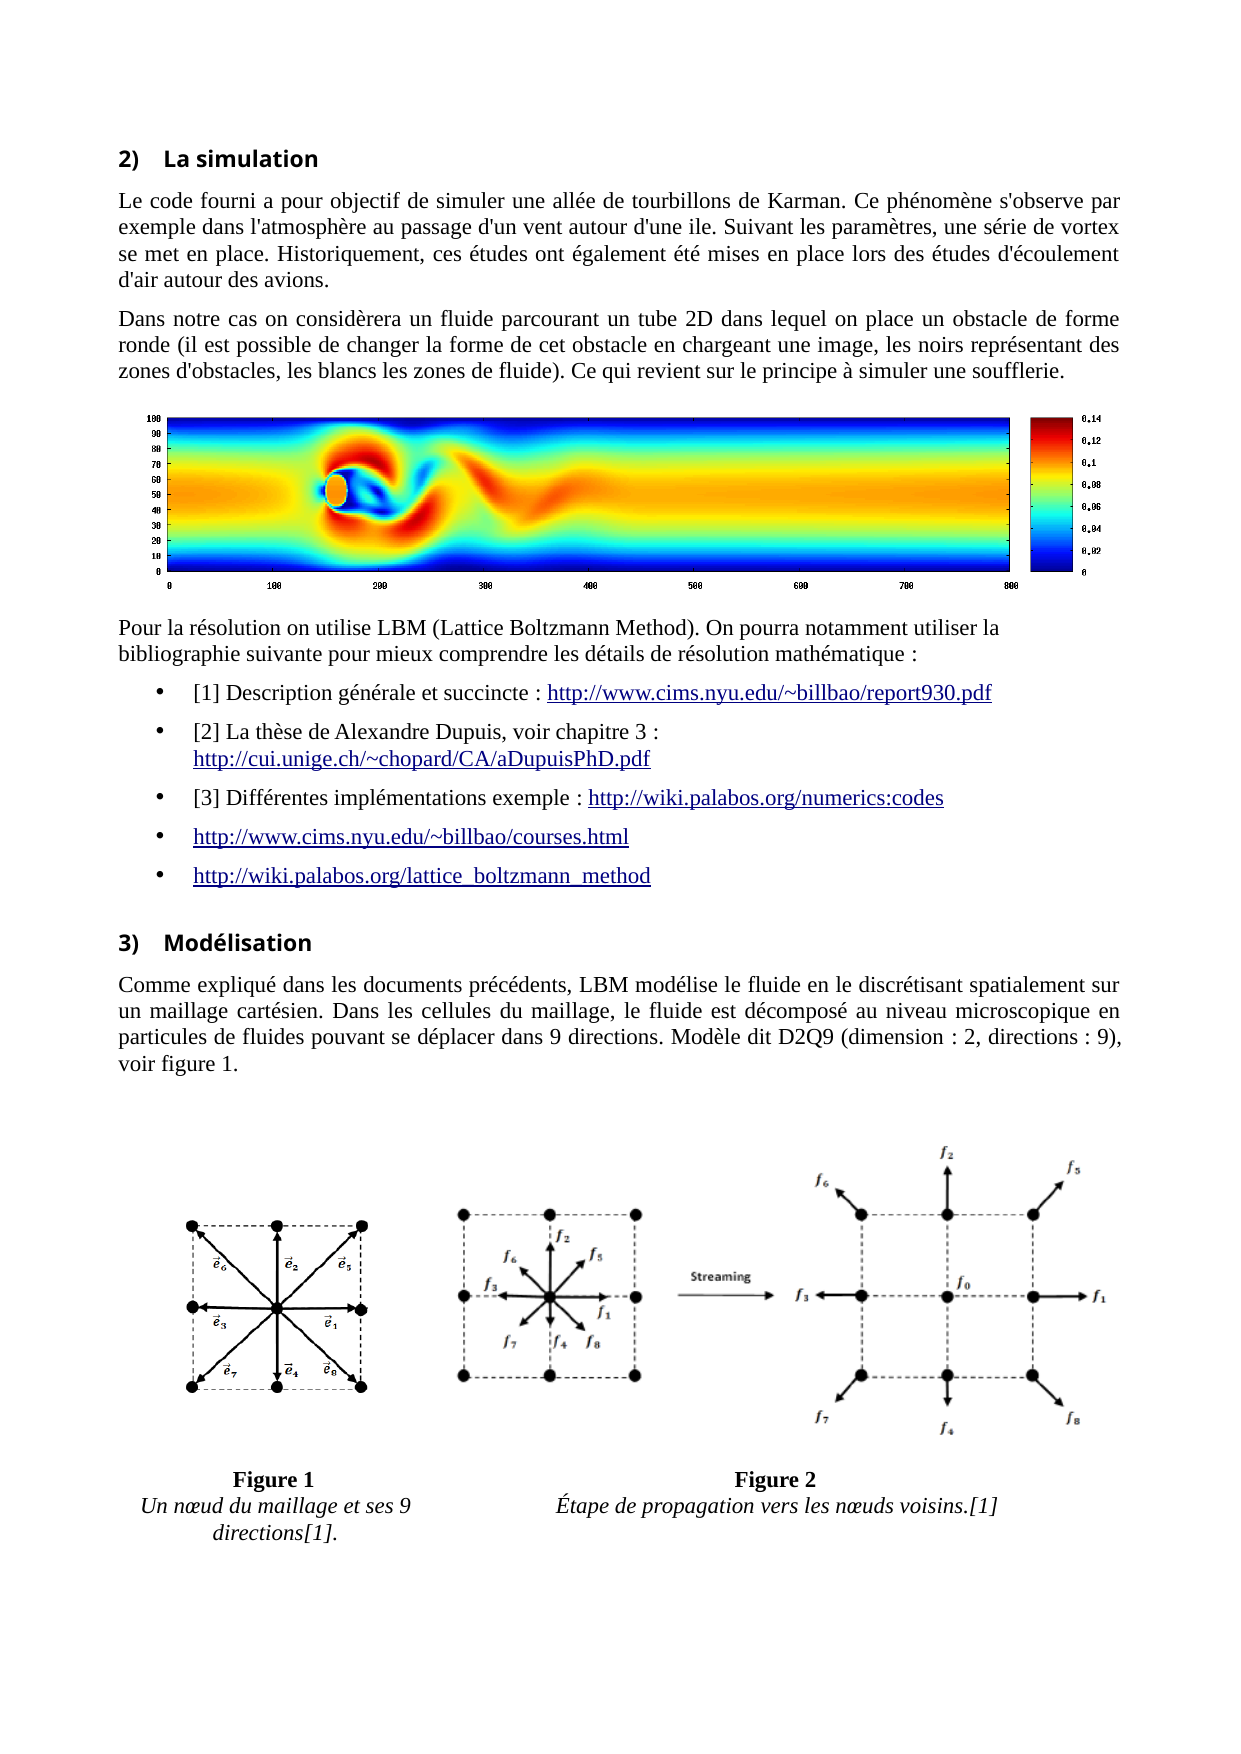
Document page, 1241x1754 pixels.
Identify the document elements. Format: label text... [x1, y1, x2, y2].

text Comme expliqué dans les documents précédents, LBM modélise le fluide en le discrétisant spatialement sur un maillage cartésien. Dans les cellules du maillage, le fluide est décomposé au niveau microscopique en particules de fluides pouvant se déplacer dans 9 directions. Modèle dit D2Q9 (dimension : 2, directions : 9), voir figure 1. [118, 971, 1122, 1076]
text Dans notre cas on considèrera un fluide parcourant un tube 2D dans lequel on place un obstacle de forme ronde (il est possible de changer la forme de cet obstacle en chargeant une image, les noirs représentant des zones d'obstacles, les blancs les zones de fluide). Ce qui revient sur le principe à simuler une soufflerie. [118, 305, 1122, 384]
subtitle Modélisation [118, 927, 1122, 958]
picture [172, 1206, 381, 1405]
text Pour la résolution on utilise LBM (Lattice Boltzmann Method). On pourra notamment utiliser la bibliographie suivante pour mieux comprendre les détails de résolution mathématique : [118, 396, 1122, 667]
text Le code fourni a pour objectif de simuler une allée de tourbillons de Karman. Ce phénomène s'observe par exemple dans l'atmosphère au passage d'un vent autour d'une ile. Suivant les paramètres, une série de vortex se met en place. Historiquement, ces études ont également été mises en place lors des études d'écoulement d'air autour des avions. [118, 187, 1122, 292]
list [2] La thèse de Alexandre Dupuis, voir chapitre 3 : http://cui.unige.ch/~chopard/CA/aDupuisPhD.pdf [156, 718, 1122, 772]
picture [434, 1127, 1122, 1467]
table_header [118, 1128, 434, 1466]
table_cell Figure 1 Un nœud du maillage et ses 9 directions[1]. [118, 1466, 435, 1545]
list http://wiki.palabos.org/lattice_boltzmann_method [156, 863, 1122, 889]
list http://www.cims.nyu.edu/~billbao/courses.html [156, 823, 1122, 850]
picture [125, 385, 1109, 614]
list [1] Description générale et succincte : http://www.cims.nyu.edu/~billbao/report930.pdf [156, 679, 1122, 706]
list [3] Différentes implémentations exemple : http://wiki.palabos.org/numerics:codes [156, 784, 1122, 811]
table_cell Figure 2 Étape de propagation vers les nœuds voisins.[1] [435, 1467, 1121, 1545]
subtitle La simulation [118, 143, 1122, 174]
